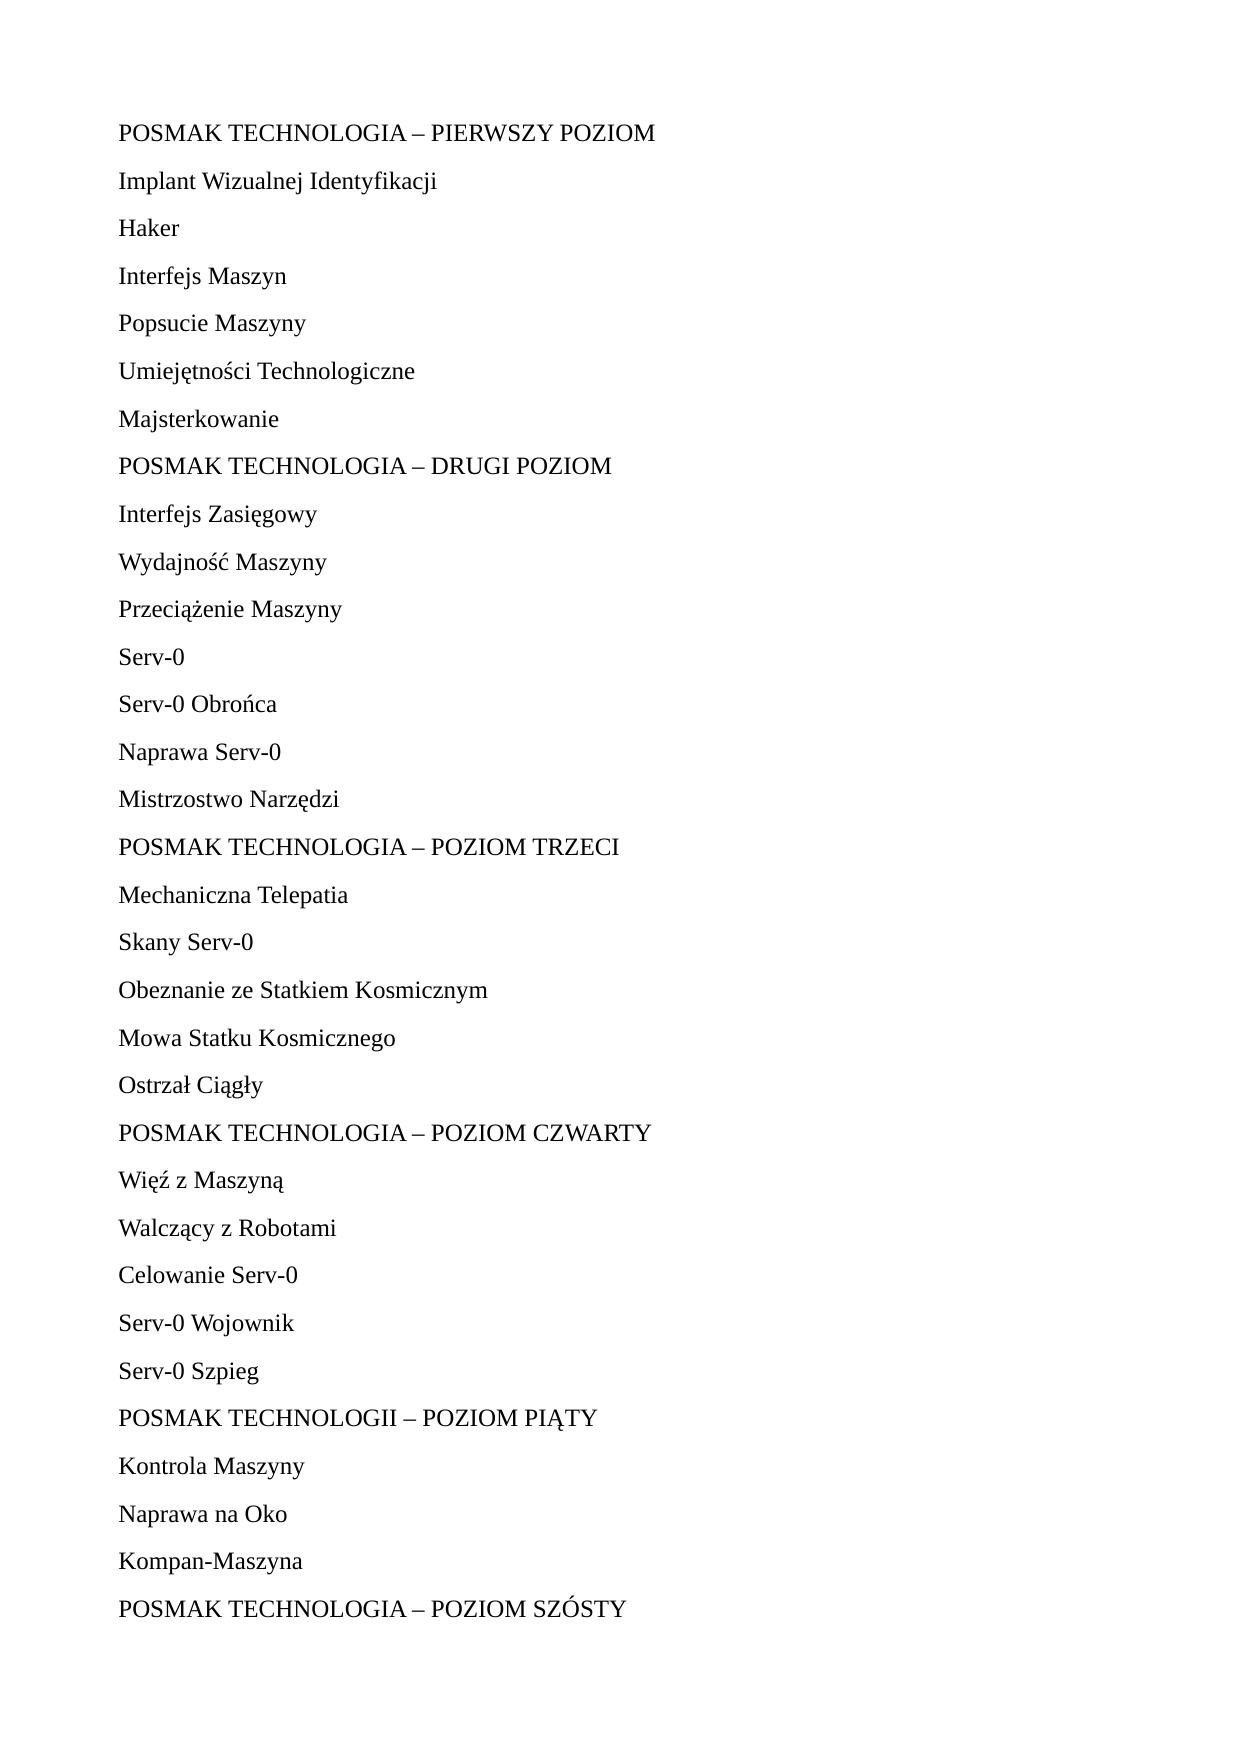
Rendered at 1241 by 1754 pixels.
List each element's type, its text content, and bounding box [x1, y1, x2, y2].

text Serv-0 Wojownik [118, 1308, 1122, 1337]
text Naprawa na Oko [118, 1499, 1122, 1527]
text Wydajność Maszyny [118, 547, 1122, 575]
text Serv-0 Obrońca [118, 689, 1122, 718]
text POSMAK TECHNOLOGIA – DRUGI POZIOM [118, 451, 1122, 480]
text Więź z Maszyną [118, 1165, 1122, 1194]
text Obeznanie ze Statkiem Kosmicznym [118, 975, 1122, 1004]
text Walczący z Robotami [118, 1213, 1122, 1242]
text Mistrzostwo Narzędzi [118, 784, 1122, 813]
text Naprawa Serv-0 [118, 737, 1122, 766]
text Umiejętności Technologiczne [118, 356, 1122, 385]
text Serv-0 [118, 642, 1122, 671]
text POSMAK TECHNOLOGIA – POZIOM CZWARTY [118, 1118, 1122, 1147]
text Serv-0 Szpieg [118, 1356, 1122, 1384]
text Ostrzał Ciągły [118, 1070, 1122, 1099]
text Skany Serv-0 [118, 927, 1122, 956]
text Popsucie Maszyny [118, 308, 1122, 337]
text POSMAK TECHNOLOGIA – POZIOM SZÓSTY [118, 1594, 1122, 1623]
text Mowa Statku Kosmicznego [118, 1023, 1122, 1051]
text Majsterkowanie [118, 404, 1122, 432]
text Implant Wizualnej Identyfikacji [118, 166, 1122, 194]
text POSMAK TECHNOLOGII – POZIOM PIĄTY [118, 1403, 1122, 1432]
text Przeciążenie Maszyny [118, 594, 1122, 623]
text Haker [118, 213, 1122, 242]
text Mechaniczna Telepatia [118, 880, 1122, 908]
text POSMAK TECHNOLOGIA – PIERWSZY POZIOM [118, 118, 1122, 147]
text Celowanie Serv-0 [118, 1261, 1122, 1289]
text Kompan-Maszyna [118, 1546, 1122, 1575]
text POSMAK TECHNOLOGIA – POZIOM TRZECI [118, 832, 1122, 861]
text Interfejs Zasięgowy [118, 499, 1122, 528]
text Interfejs Maszyn [118, 261, 1122, 290]
text Kontrola Maszyny [118, 1451, 1122, 1480]
